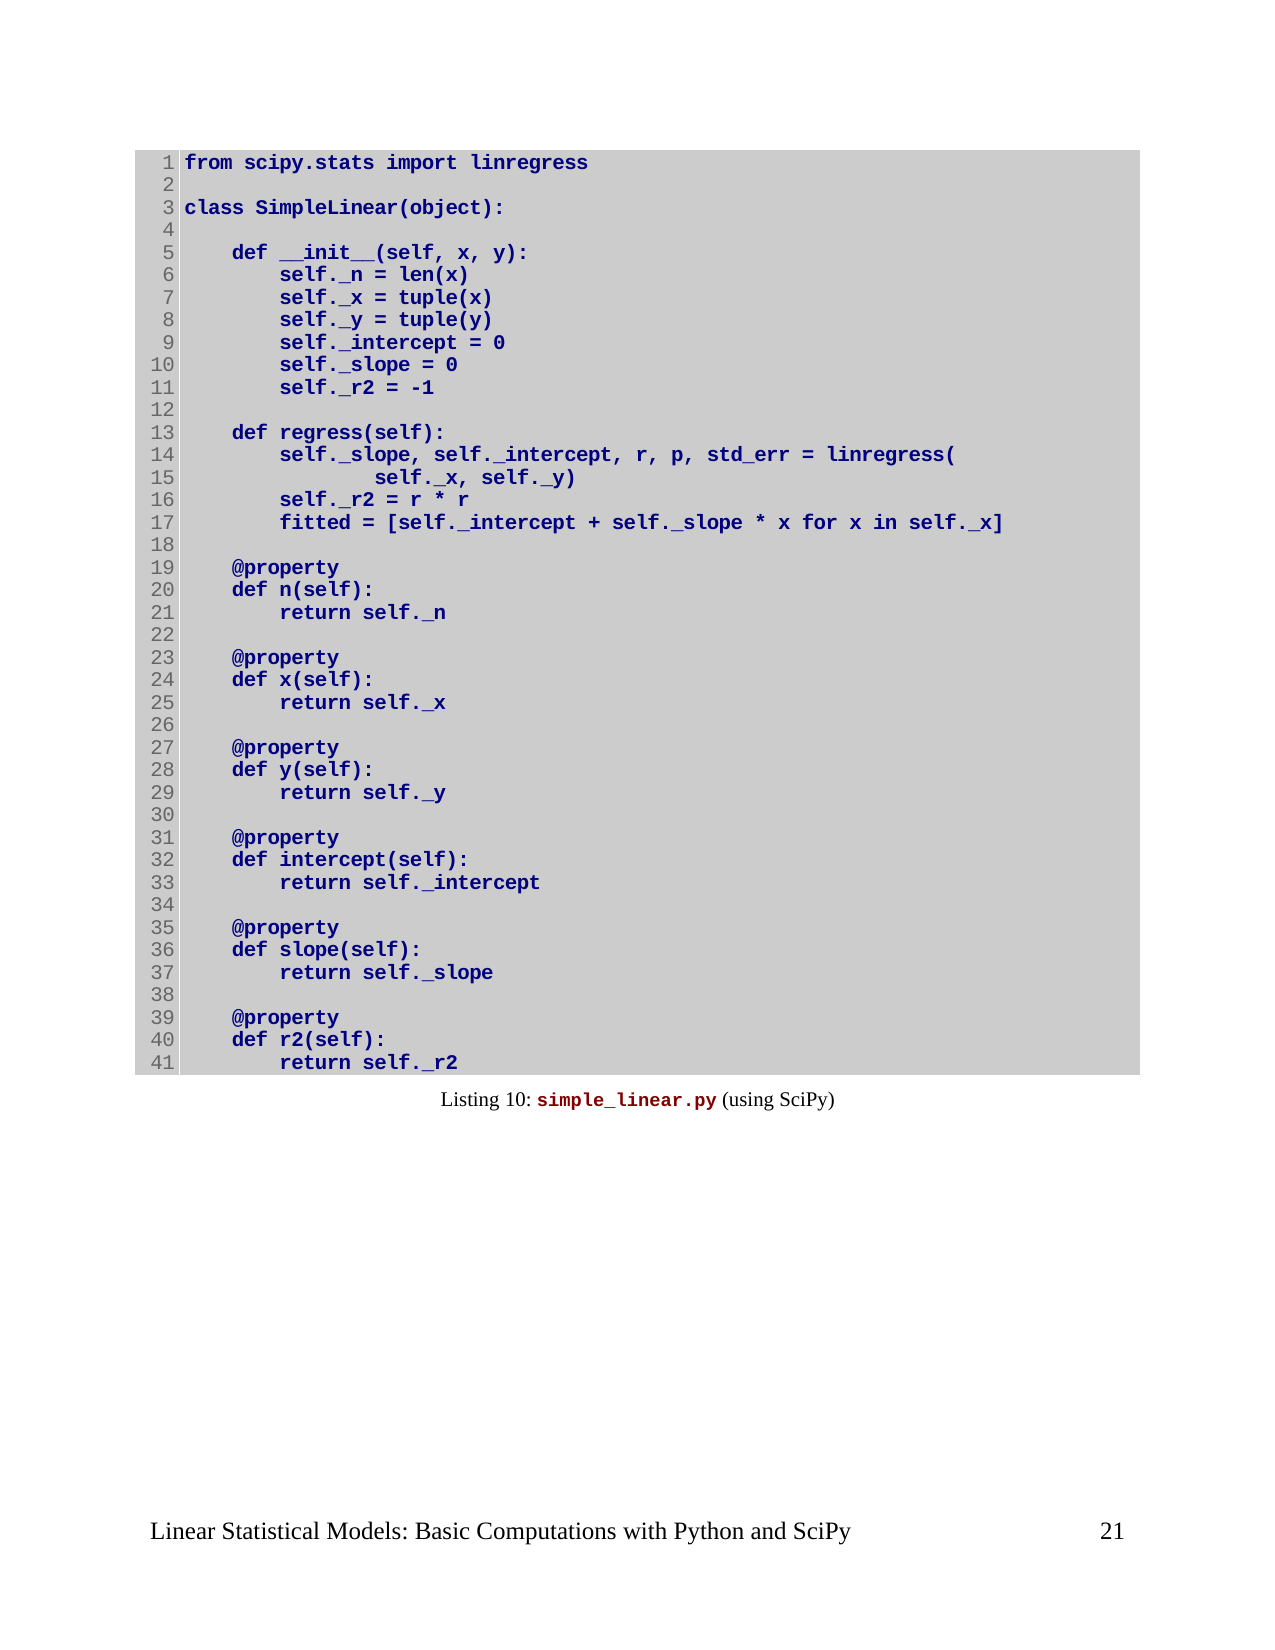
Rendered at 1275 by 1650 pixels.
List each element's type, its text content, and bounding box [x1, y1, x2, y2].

list Listing 10: simple_linear.py (using SciPy) [150, 1087, 1125, 1112]
table_header 1 2 3 4 5 6 7 8 9 10 11 12 13 14 15 16 17 18 19 20 21 22 23 24 25 26 27 28 29 30 31 32 33 34 35 36 37 38 39 40 41 [135, 150, 179, 1075]
table_header from scipy.stats import linregress class SimpleLinear(object): def __init__(self, x, y): self._n = len(x) self._x = tuple(x) self._y = tuple(y) self._intercept = 0 self._slope = 0 self._r2 = -1 def regress(self): self._slope, self._intercept, r, p, std_err = linregress( self._x, self._y) self._r2 = r * r fitted = [self._intercept + self._slope * x for x in self._x] @property def n(self): return self._n @property def x(self): return self._x @property def y(self): return self._y @property def intercept(self): return self._intercept @property def slope(self): return self._slope @property def r2(self): return self._r2 [180, 150, 1140, 1075]
